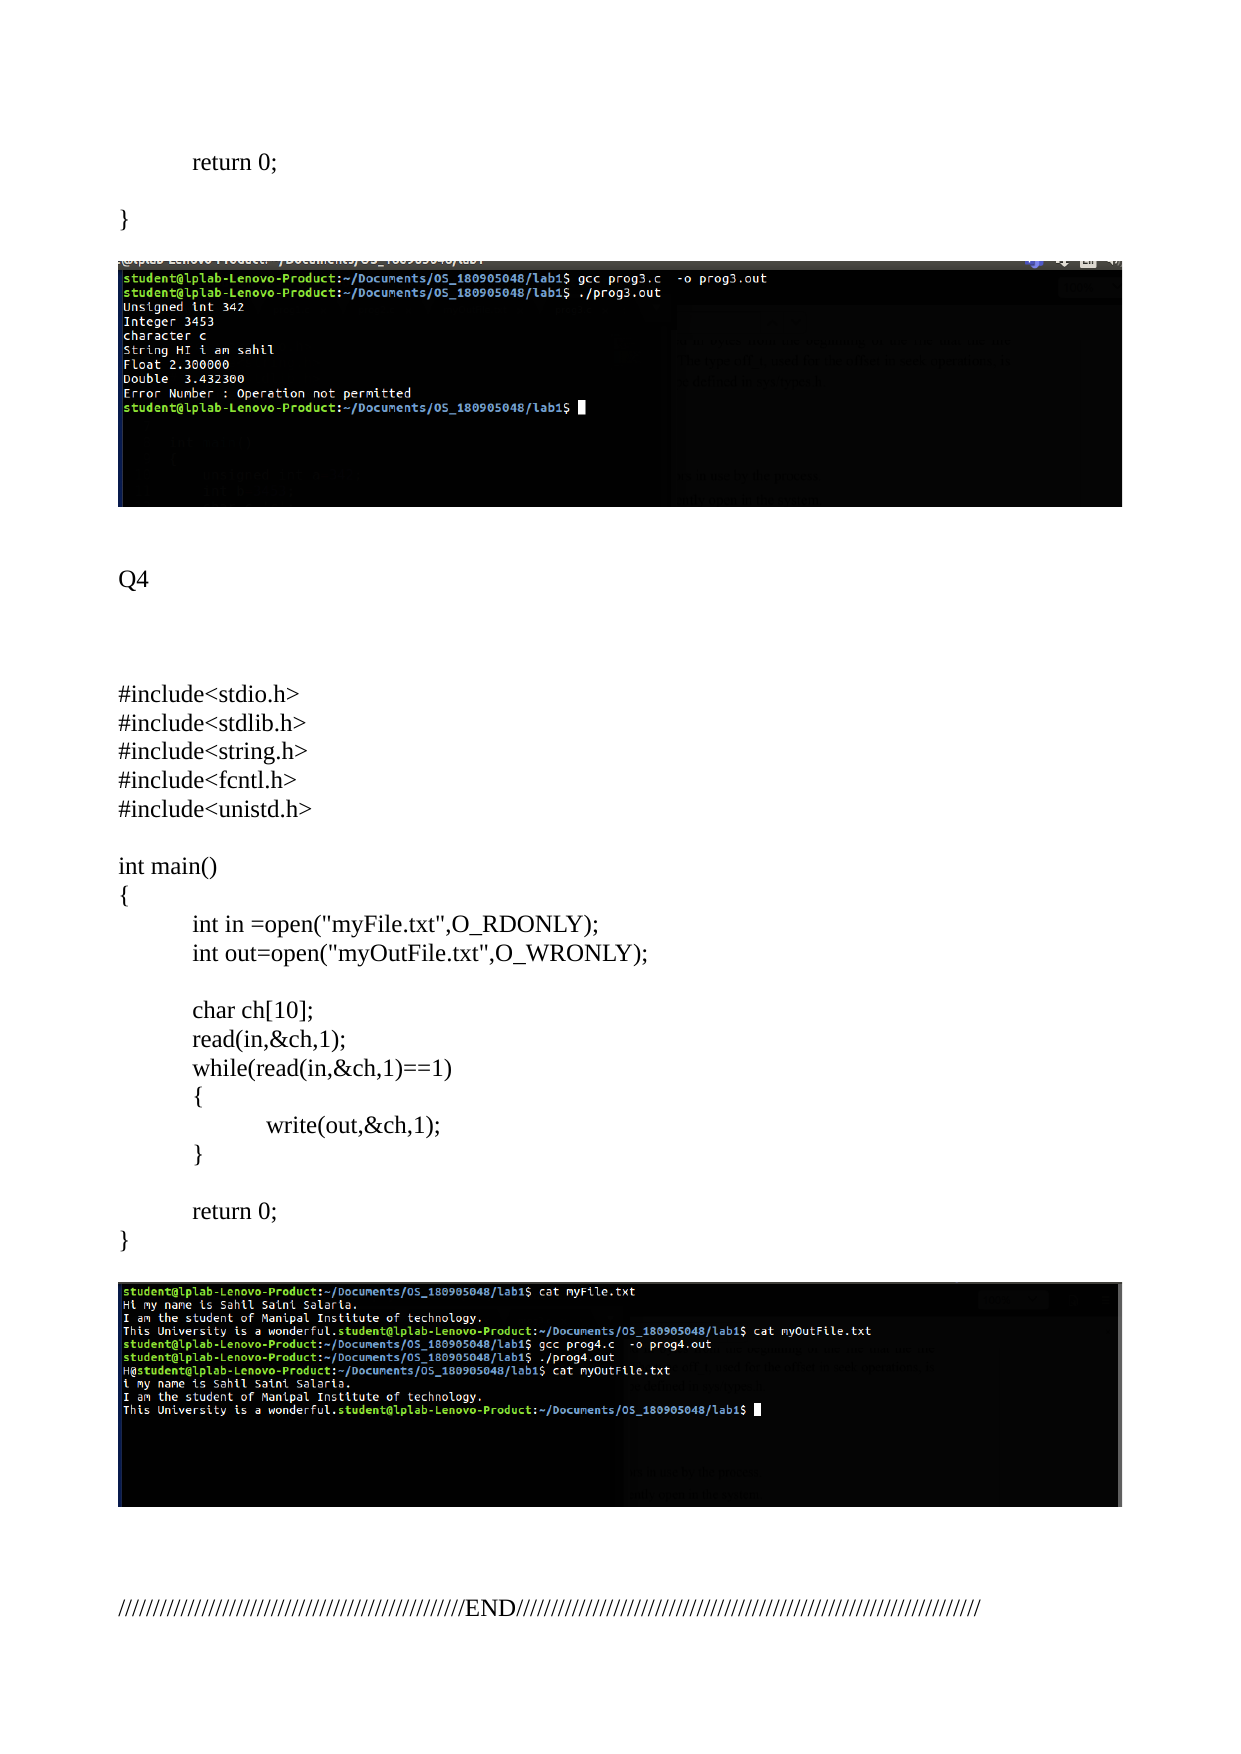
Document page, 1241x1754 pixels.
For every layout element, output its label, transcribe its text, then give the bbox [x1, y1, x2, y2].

text return 0; [118, 147, 1122, 176]
text } [118, 204, 1122, 233]
text char ch[10]; [118, 995, 1122, 1024]
text #include<fcntl.h> [118, 765, 1122, 794]
text #include<string.h> [118, 736, 1122, 765]
text } [118, 1139, 1122, 1168]
text #include<stdio.h> [118, 679, 1122, 708]
text } [118, 1225, 1122, 1254]
text write(out,&ch,1); [118, 1110, 1122, 1139]
text while(read(in,&ch,1)==1) [118, 1053, 1122, 1081]
text Q4 [118, 564, 1122, 593]
text #include<stdlib.h> [118, 708, 1122, 736]
picture [118, 1282, 1123, 1507]
text int out=open("myOutFile.txt",O_WRONLY); [118, 938, 1122, 966]
text return 0; [118, 1196, 1122, 1225]
text //////////////////////////////////////////////////END/////////////////////////////////////////////////////////////////// [118, 1593, 1122, 1622]
text { [118, 880, 1122, 909]
text { [118, 1081, 1122, 1110]
text read(in,&ch,1); [118, 1024, 1122, 1053]
text #include<unistd.h> [118, 794, 1122, 823]
text int main() [118, 851, 1122, 880]
picture [118, 261, 1123, 507]
text int in =open("myFile.txt",O_RDONLY); [118, 909, 1122, 938]
